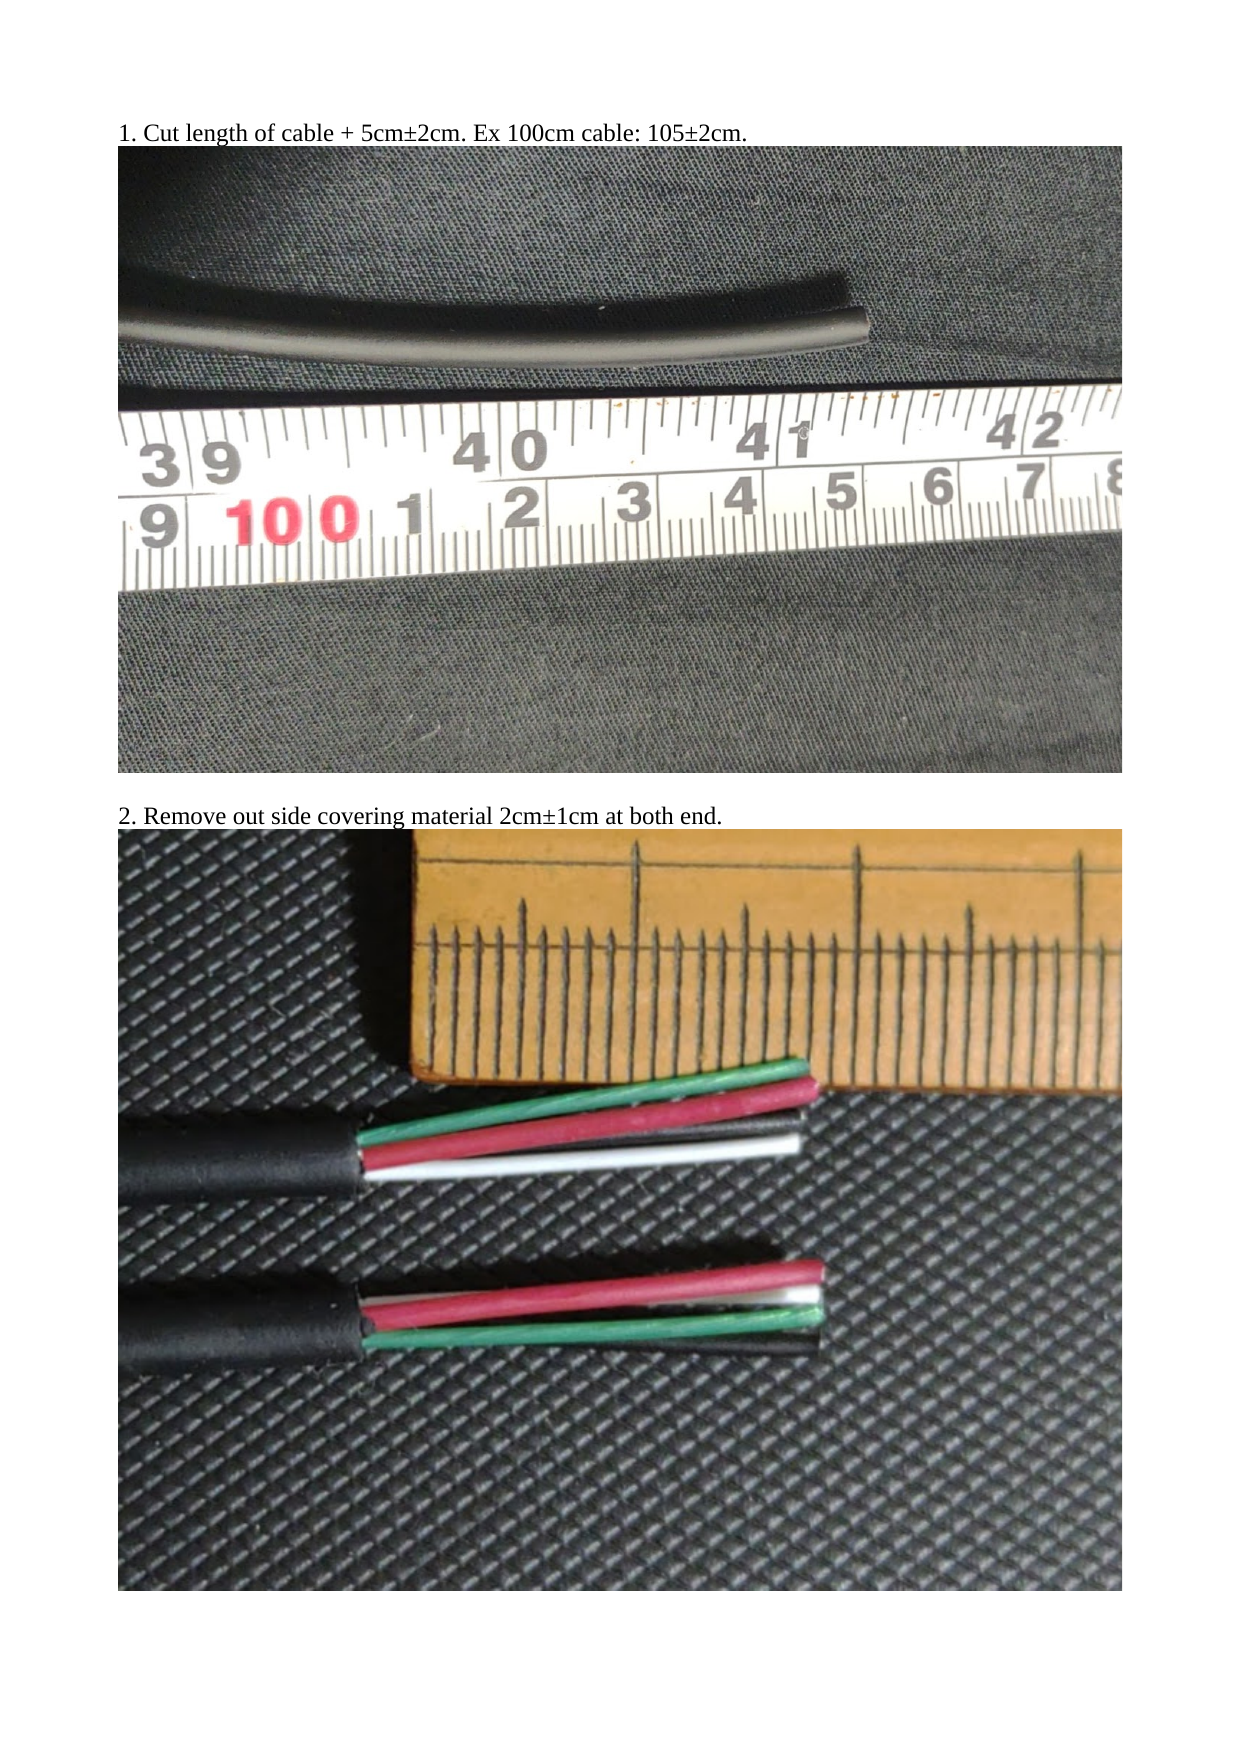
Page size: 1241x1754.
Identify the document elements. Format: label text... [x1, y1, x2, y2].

text 1. Cut length of cable + 5cm±2cm. Ex 100cm cable: 105±2cm. [118, 118, 1122, 146]
text 2. Remove out side covering material 2cm±1cm at both end. [118, 801, 1122, 829]
picture [118, 146, 1123, 773]
picture [118, 829, 1123, 1591]
